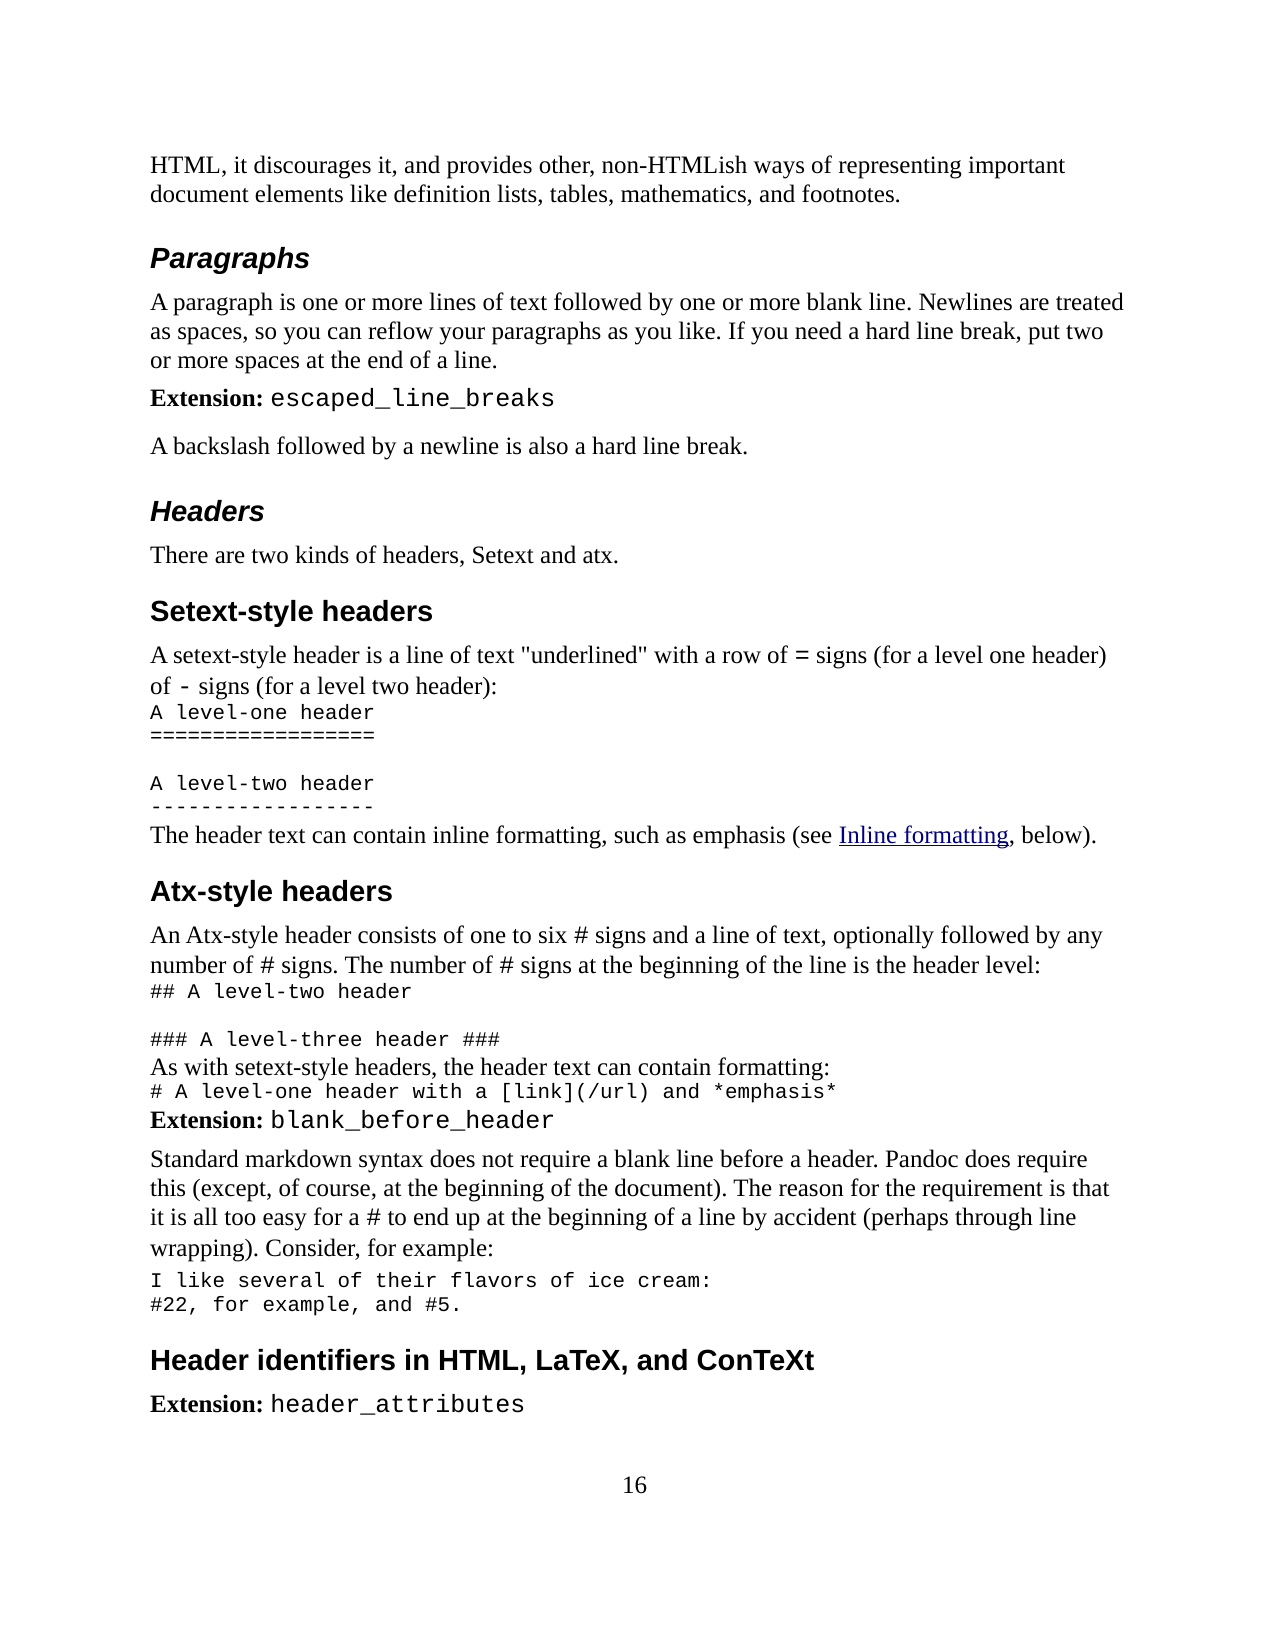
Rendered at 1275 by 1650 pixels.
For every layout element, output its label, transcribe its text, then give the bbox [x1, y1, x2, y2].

text There are two kinds of headers, Setext and atx. [150, 540, 1125, 569]
text ### A level-three header ### [150, 1029, 1125, 1052]
text Standard markdown syntax does not require a blank line before a header. Pandoc does require this (except, of course, at the beginning of the document). The reason for the requirement is that it is all too easy for a # to end up at the beginning of a line by accident (perhaps through line wrapping). Consider, for example: [150, 1144, 1125, 1262]
subtitle Headers [150, 494, 1125, 528]
text An Atx-style header consists of one to six # signs and a line of text, optionally followed by any number of # signs. The number of # signs at the beginning of the line is the header level: [150, 920, 1125, 981]
text # A level-one header with a [link](/url) and *emphasis* [150, 1081, 1125, 1105]
text ------------------ [150, 796, 1125, 820]
subtitle Paragraphs [150, 241, 1125, 275]
text A level-two header [150, 773, 1125, 796]
text Extension: header_attributes [150, 1389, 1125, 1420]
subtitle Header identifiers in HTML, LaTeX, and ConTeXt [150, 1343, 1125, 1376]
text The header text can contain inline formatting, such as emphasis (see Inline formatting, below). [150, 820, 1125, 849]
text A level-one header [150, 702, 1125, 725]
text ## A level-two header [150, 981, 1125, 1005]
text Extension: escaped_line_breaks [150, 383, 1125, 413]
text HTML, it discourages it, and provides other, non-HTMLish ways of representing important document elements like definition lists, tables, mathematics, and footnotes. [150, 150, 1125, 207]
subtitle Atx-style headers [150, 874, 1125, 907]
text A backslash followed by a newline is also a hard line break. [150, 431, 1125, 460]
subtitle Setext-style headers [150, 594, 1125, 627]
text As with setext-style headers, the header text can contain formatting: [150, 1052, 1125, 1081]
text Extension: blank_before_header [150, 1105, 1125, 1136]
text ================== [150, 725, 1125, 749]
text #22, for example, and #5. [150, 1294, 1125, 1318]
text A paragraph is one or more lines of text followed by one or more blank line. Newlines are treated as spaces, so you can reflow your paragraphs as you like. If you need a hard line break, put two or more spaces at the end of a line. [150, 287, 1125, 374]
text A setext-style header is a line of text "underlined" with a row of = signs (for a level one header) of - signs (for a level two header): [150, 640, 1125, 702]
text I like several of their flavors of ice cream: [150, 1271, 1125, 1294]
